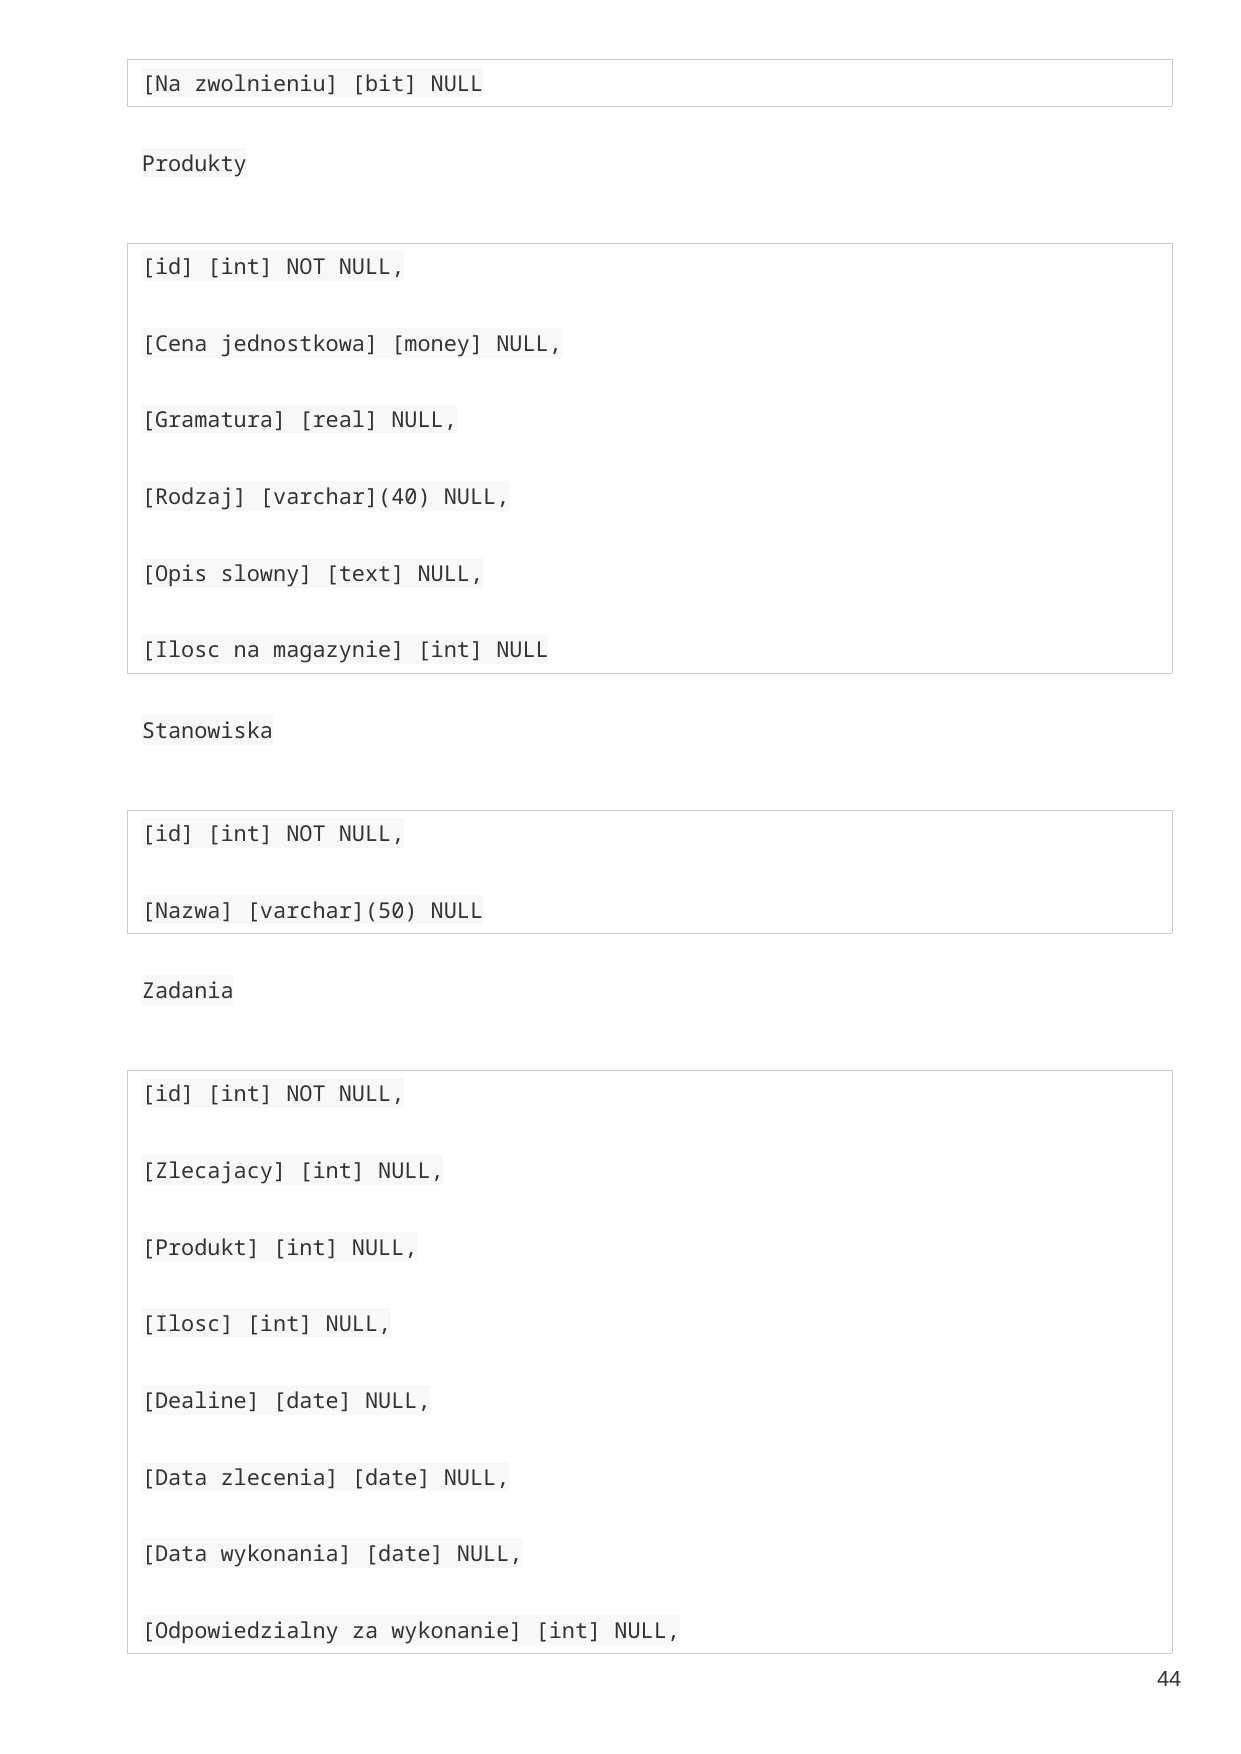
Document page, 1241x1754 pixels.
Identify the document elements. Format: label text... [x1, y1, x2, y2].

text [Ilosc na magazynie] [int] NULL [128, 626, 1172, 673]
text [Odpowiedzialny za wykonanie] [int] NULL, [128, 1606, 1172, 1653]
text [Opis slowny] [text] NULL, [128, 549, 1172, 588]
text [Zlecajacy] [int] NULL, [128, 1146, 1172, 1185]
text [id] [int] NOT NULL, [128, 244, 1172, 281]
text [Produkt] [int] NULL, [128, 1223, 1172, 1261]
text [Na zwolnieniu] [bit] NULL [128, 60, 1172, 106]
text [id] [int] NOT NULL, [128, 1071, 1172, 1108]
text Zadania [233, 975, 1158, 1005]
text [Dealine] [date] NULL, [128, 1376, 1172, 1415]
text [Nazwa] [varchar](50) NULL [128, 886, 1172, 933]
text Produkty [247, 148, 1158, 178]
text [Data wykonania] [date] NULL, [128, 1530, 1172, 1568]
text [id] [int] NOT NULL, [128, 811, 1172, 848]
text [Ilosc] [int] NULL, [128, 1300, 1172, 1338]
text [Data zlecenia] [date] NULL, [128, 1453, 1172, 1491]
text [Gramatura] [real] NULL, [128, 396, 1172, 434]
text [Cena jednostkowa] [money] NULL, [128, 319, 1172, 358]
text [Rodzaj] [varchar](40) NULL, [128, 473, 1172, 511]
text Stanowiska [273, 715, 1158, 745]
